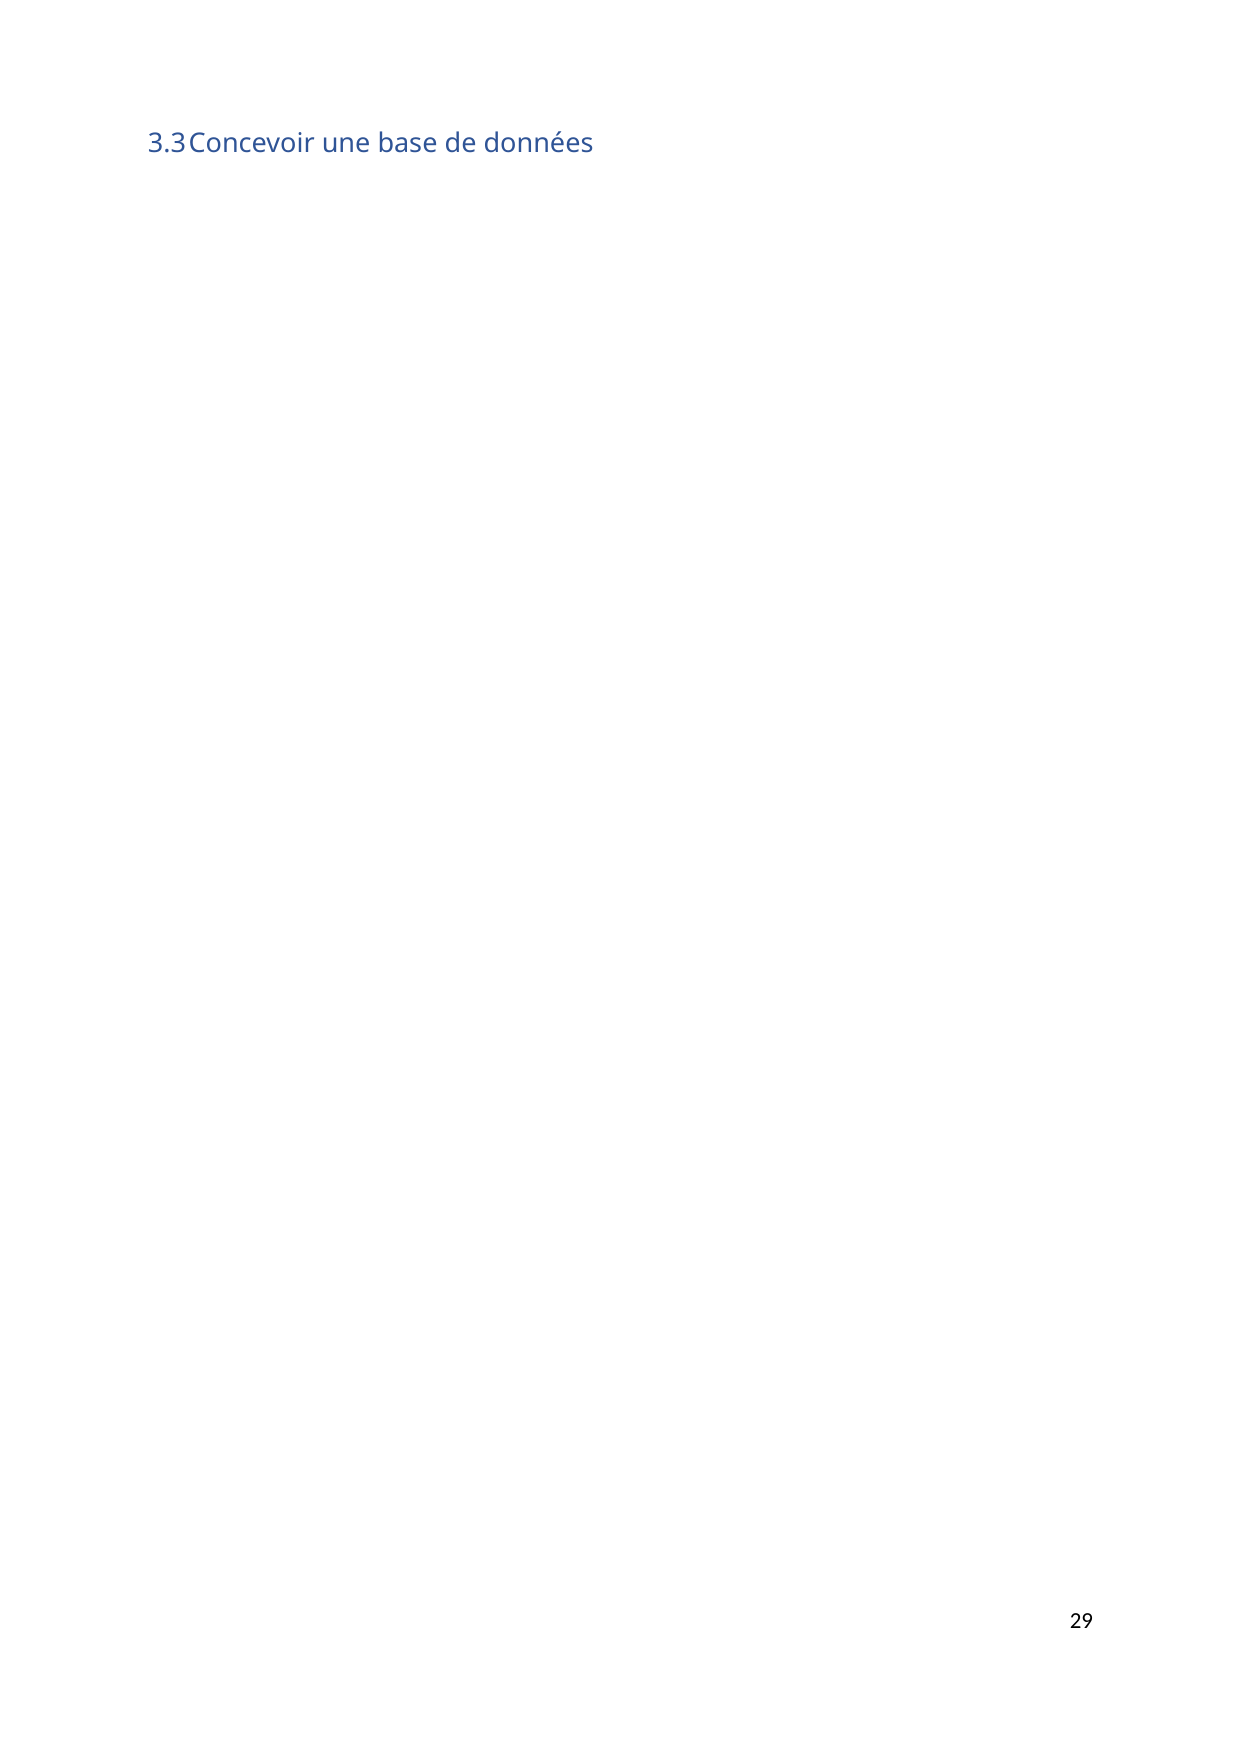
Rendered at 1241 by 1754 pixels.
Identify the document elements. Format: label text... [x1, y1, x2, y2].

list Concevoir une base de données [148, 123, 1093, 160]
